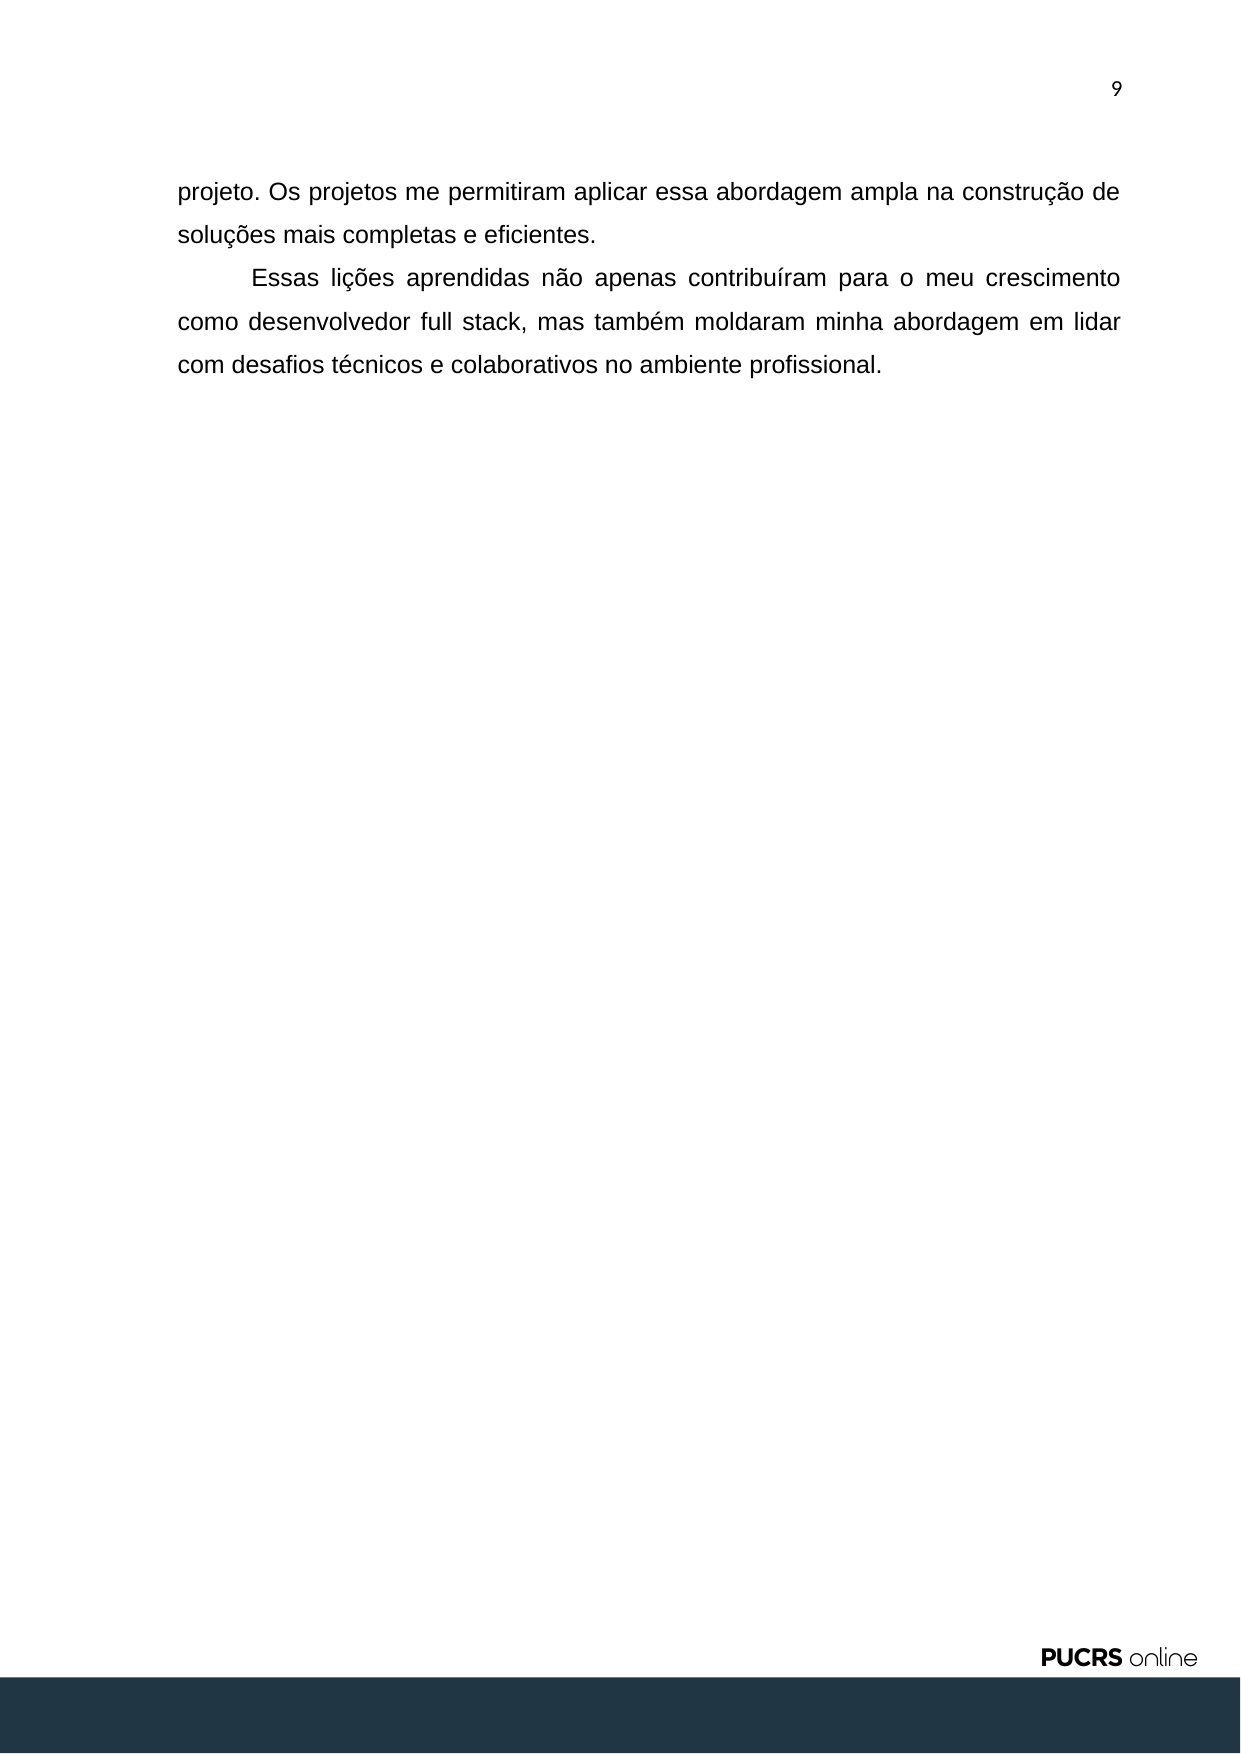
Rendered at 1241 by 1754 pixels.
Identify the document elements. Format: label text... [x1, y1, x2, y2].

picture [1040, 1646, 1198, 1668]
text projeto. Os projetos me permitiram aplicar essa abordagem ampla na construção de soluções mais completas e eficientes. [177, 177, 1122, 249]
text Essas lições aprendidas não apenas contribuíram para o meu crescimento como desenvolvedor full stack, mas também moldaram minha abordagem em lidar com desafios técnicos e colaborativos no ambiente profissional. [177, 263, 1122, 378]
